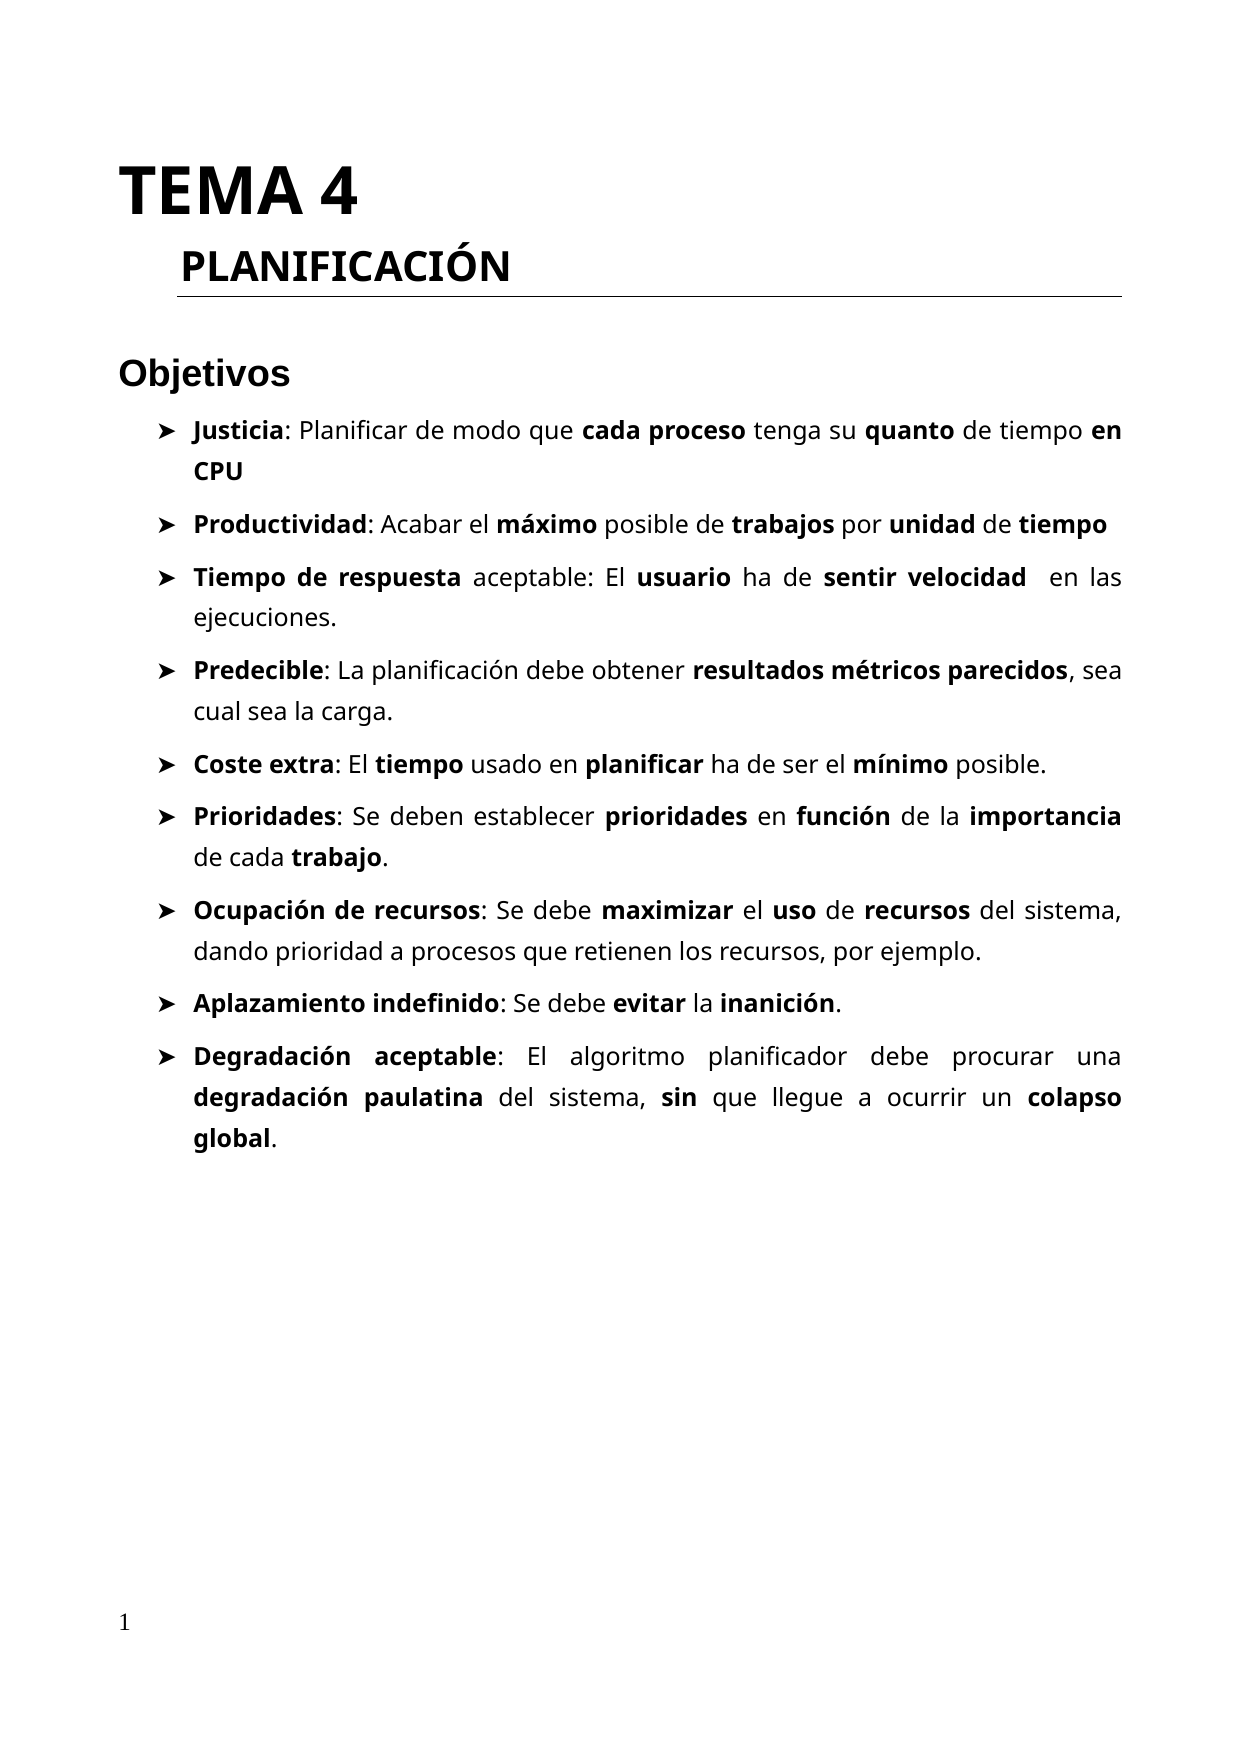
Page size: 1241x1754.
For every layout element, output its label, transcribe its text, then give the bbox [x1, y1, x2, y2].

list Degradación aceptable: El algoritmo planificador debe procurar una degradación paulatina del sistema, sin que llegue a ocurrir un colapso global. [156, 1039, 1122, 1154]
list Prioridades: Se deben establecer prioridades en función de la importancia de cada trabajo. [156, 799, 1122, 874]
list Tiempo de respuesta aceptable: El usuario ha de sentir velocidad en las ejecuciones. [156, 559, 1122, 634]
list Productividad: Acabar el máximo posible de trabajos por unidad de tiempo [156, 507, 1122, 541]
list Predecible: La planificación debe obtener resultados métricos parecidos, sea cual sea la carga. [156, 653, 1122, 728]
list Justicia: Planificar de modo que cada proceso tenga su quanto de tiempo en CPU [156, 413, 1122, 488]
text Planificación [177, 234, 1122, 296]
list Aplazamiento indefinido: Se debe evitar la inanición. [156, 986, 1122, 1020]
list Coste extra: El tiempo usado en planificar ha de ser el mínimo posible. [156, 746, 1122, 780]
text TEMA 4 [118, 143, 1122, 234]
subtitle Objetivos [118, 351, 1122, 394]
list Ocupación de recursos: Se debe maximizar el uso de recursos del sistema, dando prioridad a procesos que retienen los recursos, por ejemplo. [156, 893, 1122, 967]
